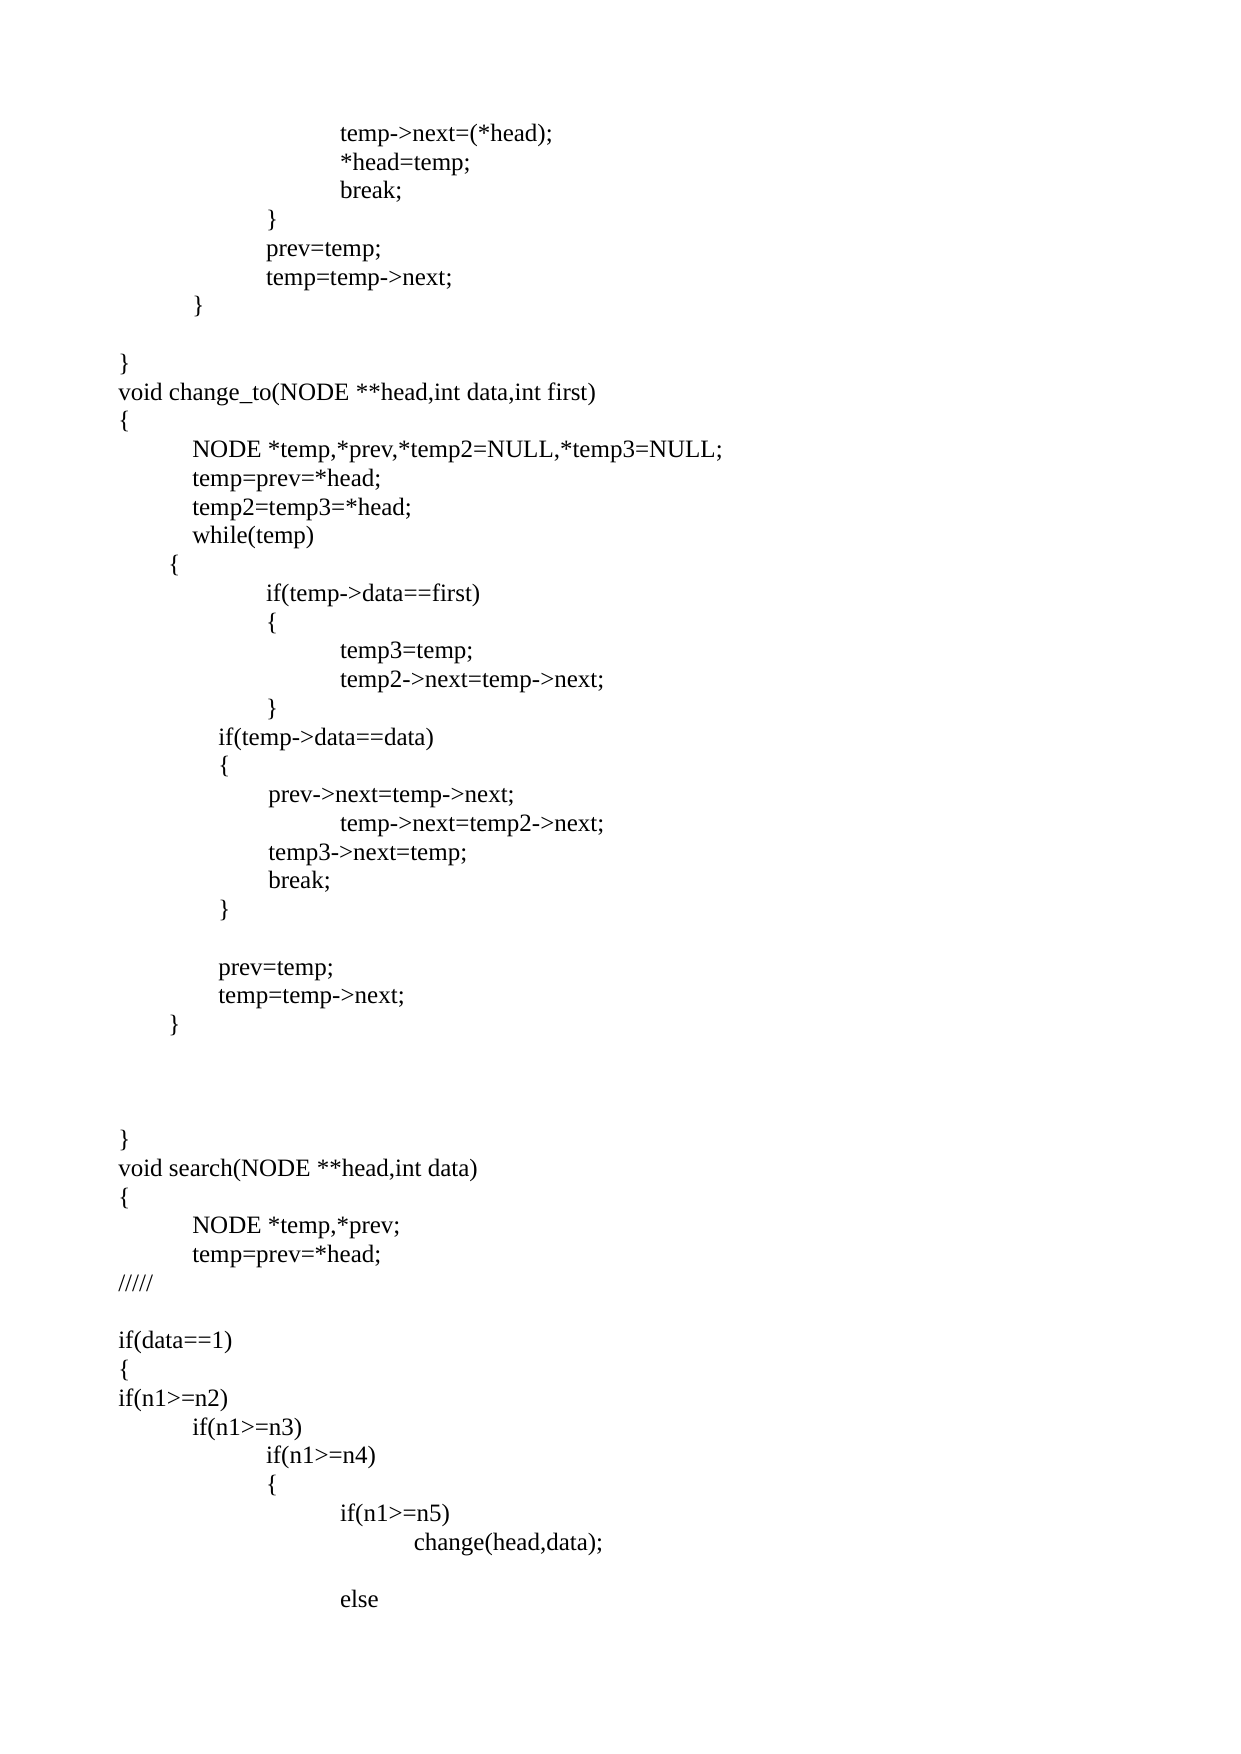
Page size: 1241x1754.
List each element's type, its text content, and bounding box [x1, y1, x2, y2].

text change(head,data); [118, 1527, 1122, 1556]
text void change_to(NODE **head,int data,int first) [118, 377, 1122, 406]
text } [118, 693, 1122, 722]
text if(n1>=n3) [118, 1412, 1122, 1441]
text NODE *temp,*prev,*temp2=NULL,*temp3=NULL; [118, 434, 1122, 463]
text { [118, 751, 1122, 779]
text temp->next=(*head); [118, 118, 1122, 147]
text if(n1>=n5) [118, 1498, 1122, 1527]
text if(n1>=n4) [118, 1441, 1122, 1469]
text } [118, 1124, 1122, 1153]
text break; [118, 866, 1122, 894]
text { [118, 1354, 1122, 1383]
text } [118, 894, 1122, 923]
text { [118, 549, 1122, 578]
text if(data==1) [118, 1326, 1122, 1354]
text } [118, 291, 1122, 319]
text if(temp->data==first) [118, 578, 1122, 607]
text *head=temp; [118, 147, 1122, 176]
text while(temp) [118, 521, 1122, 549]
text { [118, 607, 1122, 636]
text } [118, 204, 1122, 233]
text } [118, 348, 1122, 377]
text prev->next=temp->next; [118, 779, 1122, 808]
text prev=temp; [118, 952, 1122, 981]
text { [118, 1469, 1122, 1498]
text temp=temp->next; [118, 981, 1122, 1009]
text if(temp->data==data) [118, 722, 1122, 751]
text prev=temp; [118, 233, 1122, 262]
text temp=temp->next; [118, 262, 1122, 291]
text { [118, 1182, 1122, 1211]
text } [118, 1009, 1122, 1038]
text break; [118, 176, 1122, 204]
text ///// [118, 1268, 1122, 1297]
text temp3->next=temp; [118, 837, 1122, 866]
text temp=prev=*head; [118, 1239, 1122, 1268]
text temp2=temp3=*head; [118, 492, 1122, 521]
text temp3=temp; [118, 636, 1122, 664]
text { [118, 406, 1122, 434]
text temp2->next=temp->next; [118, 664, 1122, 693]
text void search(NODE **head,int data) [118, 1153, 1122, 1182]
text if(n1>=n2) [118, 1383, 1122, 1412]
text else [118, 1584, 1122, 1613]
text temp=prev=*head; [118, 463, 1122, 492]
text temp->next=temp2->next; [118, 808, 1122, 837]
text NODE *temp,*prev; [118, 1211, 1122, 1239]
